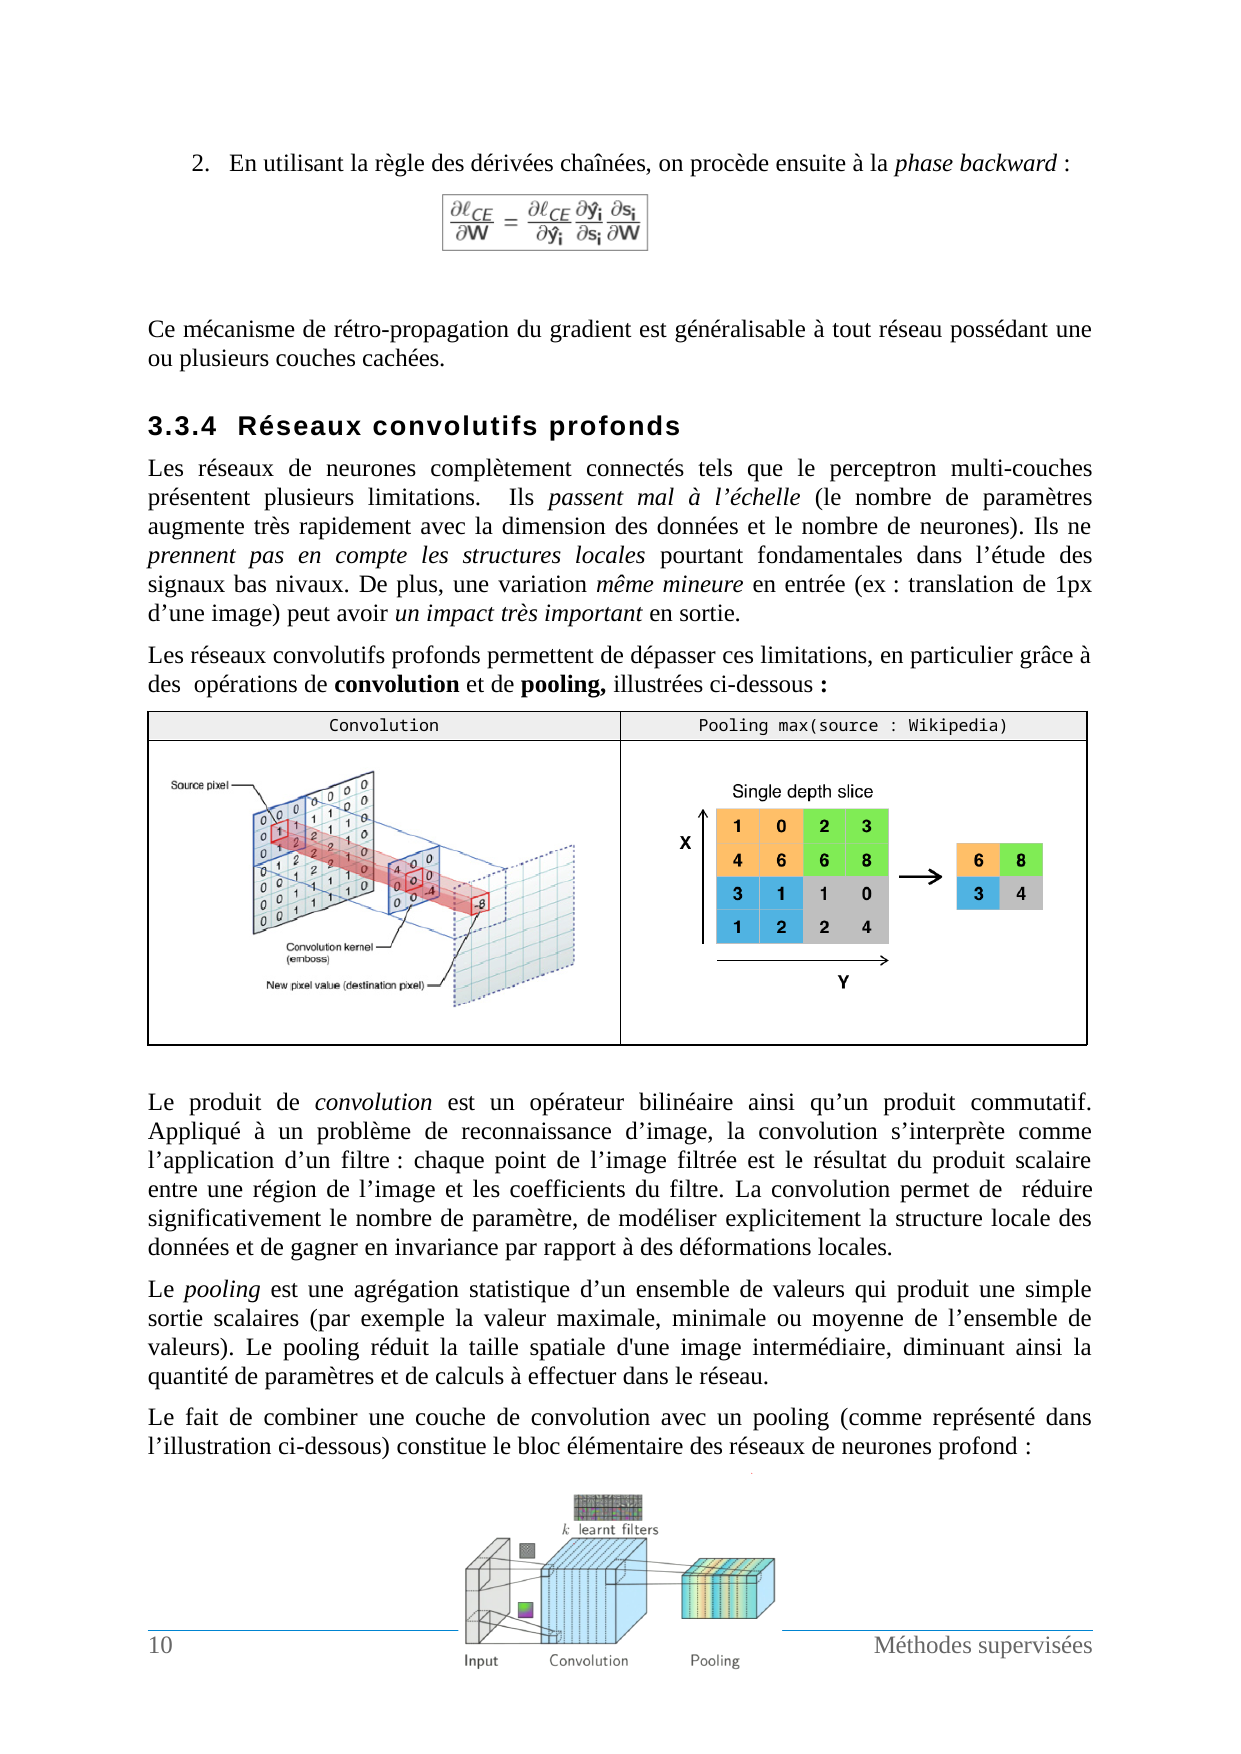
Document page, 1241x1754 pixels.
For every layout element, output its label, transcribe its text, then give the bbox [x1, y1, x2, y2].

table_cell [621, 741, 1086, 1044]
table_header Pooling max(source : Wikipedia) [621, 712, 1086, 739]
text Le produit de convolution est un opérateur bilinéaire ainsi qu’un produit commutatif. Appliqué à un problème de reconnaissance d’image, la convolution s’interprète comme l’application d’un filtre : chaque point de l’image filtrée est le résultat du produit scalaire entre une région de l’image et les coefficients du filtre. La convolution permet de réduire significativement le nombre de paramètre, de modéliser explicitement la structure locale des données et de gagner en invariance par rapport à des déformations locales. [148, 1087, 1093, 1261]
text Ce mécanisme de rétro-propagation du gradient est généralisable à tout réseau possédant une ou plusieurs couches cachées. [148, 314, 1093, 372]
picture [436, 187, 659, 256]
picture [668, 772, 1063, 1002]
table_cell [149, 741, 620, 1044]
picture [157, 759, 610, 1019]
text Les réseaux de neurones complètement connectés tels que le perceptron multi-couches présentent plusieurs limitations. Ils passent mal à l’échelle (le nombre de paramètres augmente très rapidement avec la dimension des données et le nombre de neurones). Ils ne prennent pas en compte les structures locales pourtant fondamentales dans l’étude des signaux bas nivaux. De plus, une variation même mineure en entrée (ex : translation de 1px d’une image) peut avoir un impact très important en sortie. [148, 453, 1093, 627]
text Le pooling est une agrégation statistique d’un ensemble de valeurs qui produit une simple sortie scalaires (par exemple la valeur maximale, minimale ou moyenne de l’ensemble de valeurs). Le pooling réduit la taille spatiale d'une image intermédiaire, diminuant ainsi la quantité de paramètres et de calculs à effectuer dans le réseau. [148, 1273, 1093, 1390]
table_header Convolution [149, 712, 620, 739]
subtitle Réseaux convolutifs profonds [148, 409, 1093, 441]
text Les réseaux convolutifs profonds permettent de dépasser ces limitations, en particulier grâce à des opérations de convolution et de pooling, illustrées ci-dessous : [148, 640, 1093, 698]
picture [458, 1472, 783, 1672]
text Le fait de combiner une couche de convolution avec un pooling (comme représenté dans l’illustration ci-dessous) constitue le bloc élémentaire des réseaux de neurones profond : [148, 1402, 1093, 1460]
list En utilisant la règle des dérivées chaînées, on procède ensuite à la phase backward : [191, 148, 1093, 177]
